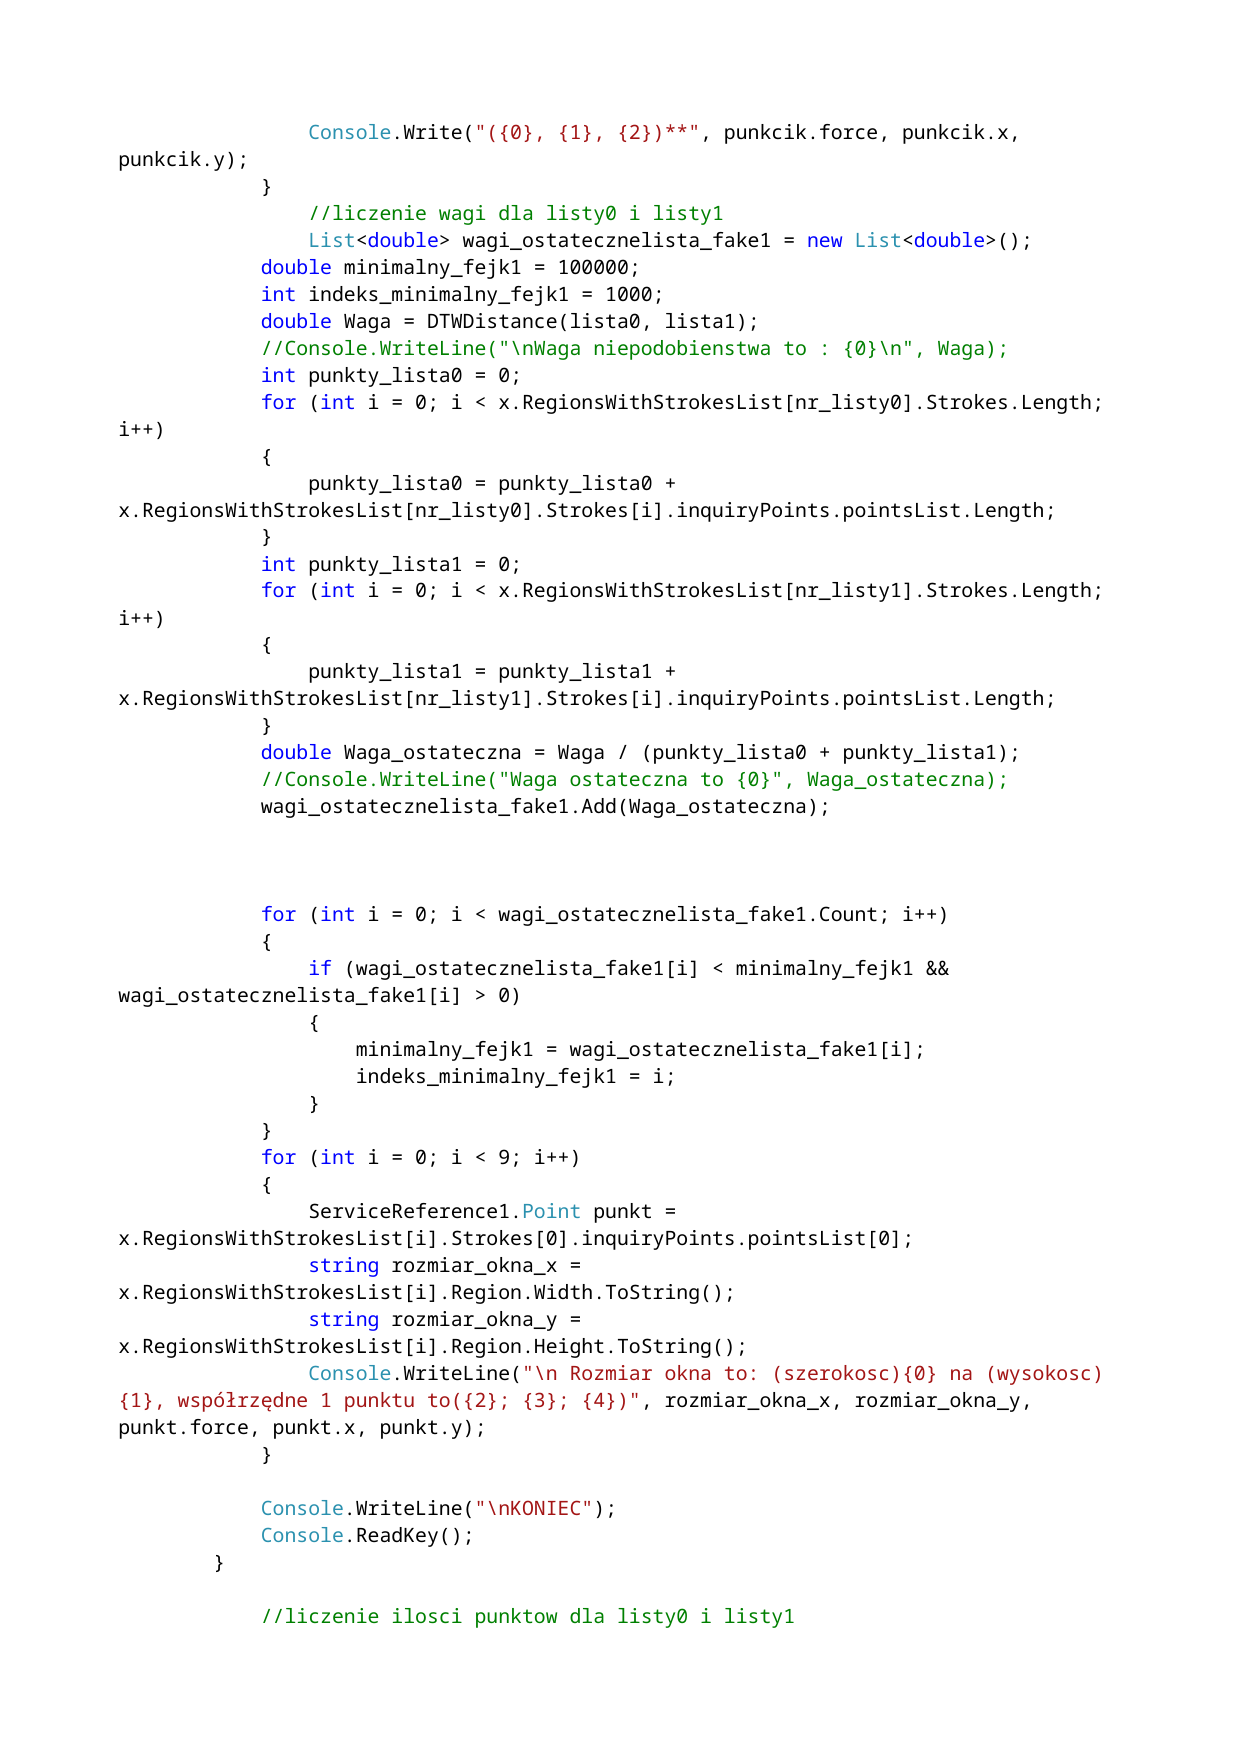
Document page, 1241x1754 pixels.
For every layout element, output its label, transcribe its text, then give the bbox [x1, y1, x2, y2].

text } [118, 1548, 1122, 1575]
text { [118, 927, 1122, 954]
text Console.WriteLine("\nKONIEC"); [118, 1494, 1122, 1521]
text punkty_lista0 = punkty_lista0 + x.RegionsWithStrokesList[nr_listy0].Strokes[i].inquiryPoints.pointsList.Length; [118, 469, 1122, 523]
text } [118, 1089, 1122, 1116]
text } [118, 712, 1122, 739]
text //liczenie ilosci punktow dla listy0 i listy1 [118, 1602, 1122, 1629]
text { [118, 1008, 1122, 1035]
text double Waga_ostateczna = Waga / (punkty_lista0 + punkty_lista1); [118, 739, 1122, 766]
text } [118, 1116, 1122, 1143]
text Console.WriteLine("\n Rozmiar okna to: (szerokosc){0} na (wysokosc){1}, współrzędne 1 punktu to({2}; {3}; {4})", rozmiar_okna_x, rozmiar_okna_y, punkt.force, punkt.x, punkt.y); [118, 1359, 1122, 1440]
text } [118, 172, 1122, 199]
text punkty_lista1 = punkty_lista1 + x.RegionsWithStrokesList[nr_listy1].Strokes[i].inquiryPoints.pointsList.Length; [118, 658, 1122, 712]
text //Console.WriteLine("Waga ostateczna to {0}", Waga_ostateczna); [118, 766, 1122, 793]
text int indeks_minimalny_fejk1 = 1000; [118, 280, 1122, 307]
text { [118, 631, 1122, 658]
text wagi_ostatecznelista_fake1.Add(Waga_ostateczna); [118, 793, 1122, 819]
text string rozmiar_okna_y = x.RegionsWithStrokesList[i].Region.Height.ToString(); [118, 1305, 1122, 1359]
text for (int i = 0; i < x.RegionsWithStrokesList[nr_listy1].Strokes.Length; i++) [118, 577, 1122, 631]
text ServiceReference1.Point punkt = x.RegionsWithStrokesList[i].Strokes[0].inquiryPoints.pointsList[0]; [118, 1197, 1122, 1251]
text double Waga = DTWDistance(lista0, lista1); [118, 307, 1122, 334]
text string rozmiar_okna_x = x.RegionsWithStrokesList[i].Region.Width.ToString(); [118, 1251, 1122, 1305]
text Console.Write("({0}, {1}, {2})**", punkcik.force, punkcik.x, punkcik.y); [118, 118, 1122, 172]
text minimalny_fejk1 = wagi_ostatecznelista_fake1[i]; [118, 1035, 1122, 1062]
text Console.ReadKey(); [118, 1521, 1122, 1548]
text } [118, 523, 1122, 550]
text int punkty_lista0 = 0; [118, 361, 1122, 388]
text for (int i = 0; i < 9; i++) [118, 1143, 1122, 1170]
text int punkty_lista1 = 0; [118, 550, 1122, 577]
text if (wagi_ostatecznelista_fake1[i] < minimalny_fejk1 && wagi_ostatecznelista_fake1[i] > 0) [118, 954, 1122, 1008]
text indeks_minimalny_fejk1 = i; [118, 1062, 1122, 1089]
text //Console.WriteLine("\nWaga niepodobienstwa to : {0}\n", Waga); [118, 334, 1122, 361]
text } [118, 1440, 1122, 1467]
text List<double> wagi_ostatecznelista_fake1 = new List<double>(); [118, 226, 1122, 253]
text double minimalny_fejk1 = 100000; [118, 253, 1122, 280]
text for (int i = 0; i < x.RegionsWithStrokesList[nr_listy0].Strokes.Length; i++) [118, 388, 1122, 442]
text //liczenie wagi dla listy0 i listy1 [118, 199, 1122, 226]
text { [118, 1170, 1122, 1197]
text for (int i = 0; i < wagi_ostatecznelista_fake1.Count; i++) [118, 901, 1122, 927]
text { [118, 442, 1122, 469]
